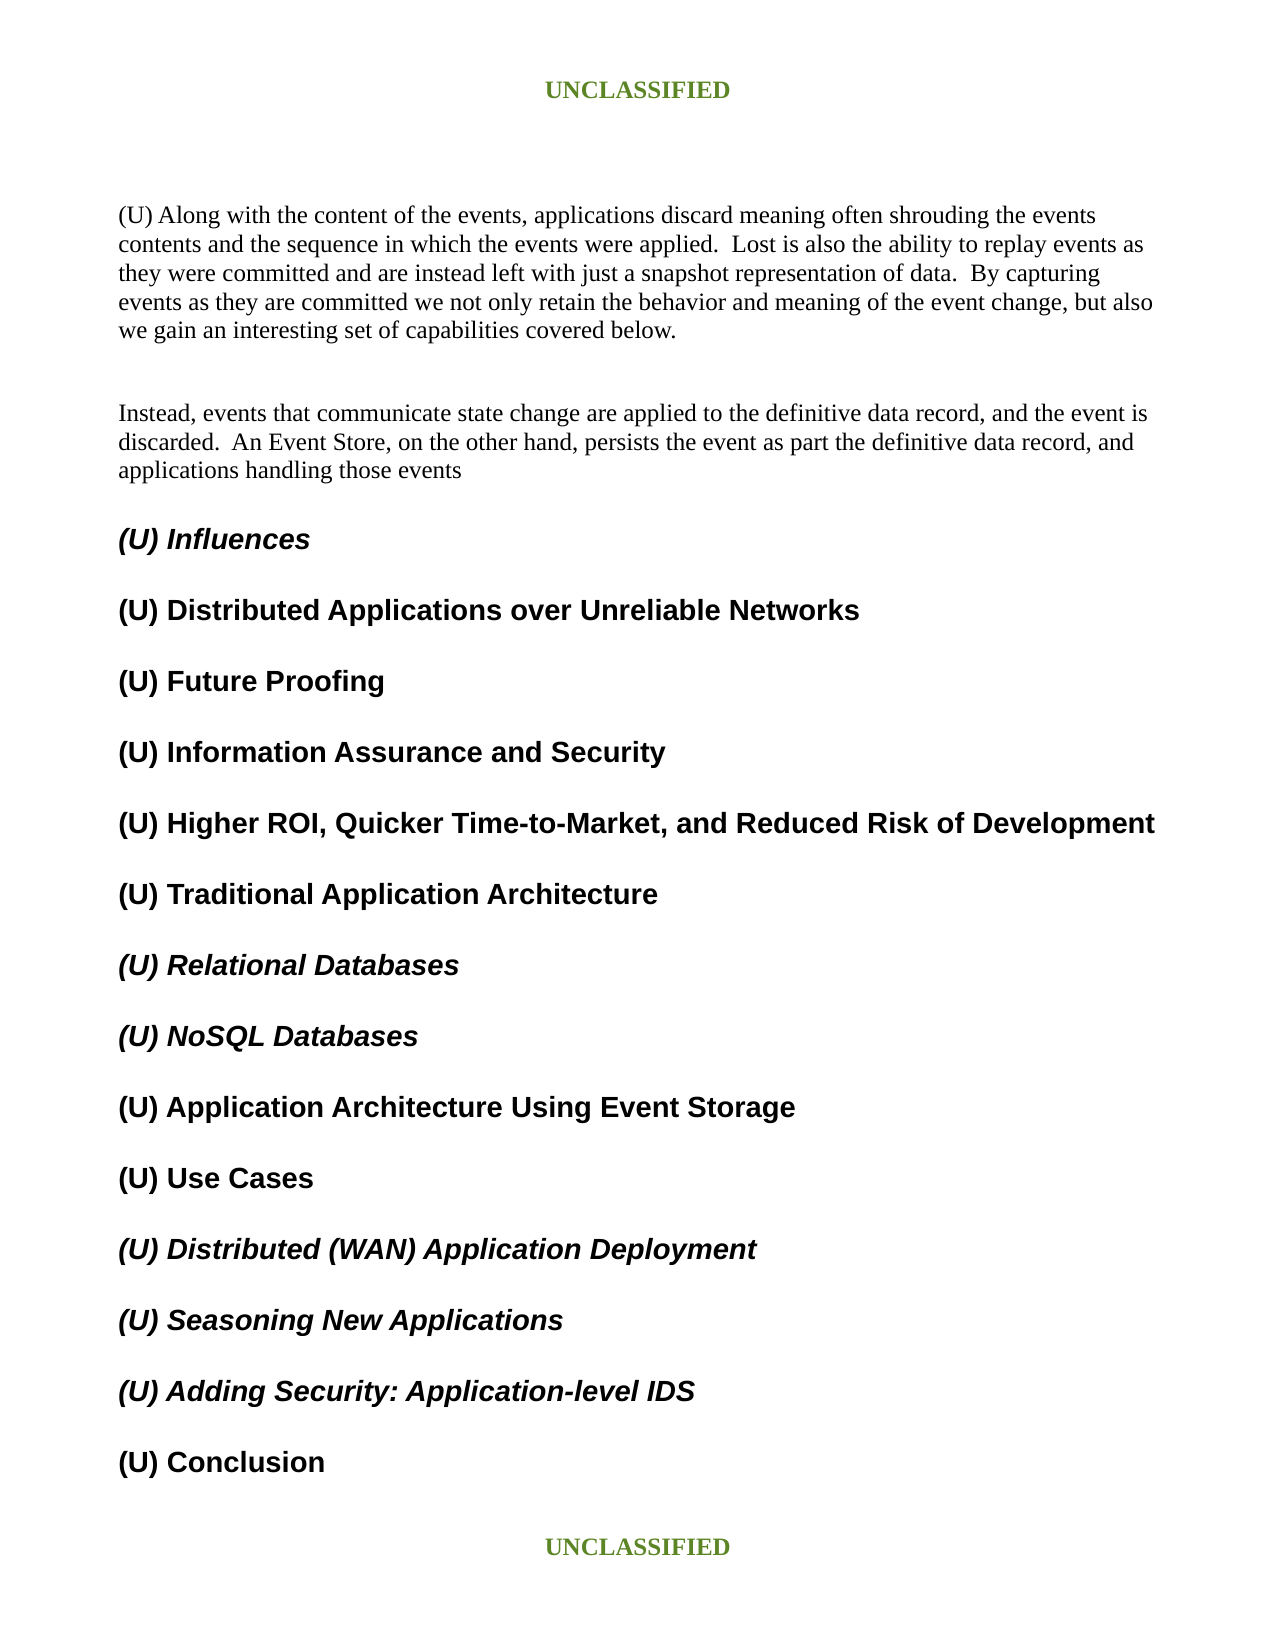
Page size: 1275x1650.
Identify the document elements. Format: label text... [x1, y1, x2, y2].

subtitle (U) Distributed (WAN) Application Deployment [118, 1232, 1157, 1266]
text Instead, events that communicate state change are applied to the definitive data record, and the event is discarded. An Event Store, on the other hand, persists the event as part the definitive data record, and applications handling those events [118, 398, 1157, 484]
subtitle (U) Use Cases [118, 1161, 1157, 1195]
subtitle (U) Relational Databases [118, 948, 1157, 982]
subtitle (U) Adding Security: Application-level IDS [118, 1374, 1157, 1408]
subtitle (U) Distributed Applications over Unreliable Networks [118, 593, 1157, 626]
subtitle (U) Higher ROI, Quicker Time-to-Market, and Reduced Risk of Development [118, 806, 1157, 839]
text (U) Along with the content of the events, applications discard meaning often shrouding the events contents and the sequence in which the events were applied. Lost is also the ability to replay events as they were committed and are instead left with just a snapshot representation of data. By capturing events as they are committed we not only retain the behavior and meaning of the event change, but also we gain an interesting set of capabilities covered below. [118, 201, 1157, 344]
subtitle (U) Information Assurance and Security [118, 735, 1157, 768]
subtitle (U) Traditional Application Architecture [118, 877, 1157, 911]
subtitle (U) Influences [118, 522, 1157, 555]
subtitle (U) Seasoning New Applications [118, 1303, 1157, 1337]
subtitle (U) Conclusion [118, 1445, 1157, 1479]
subtitle (U) Application Architecture Using Event Storage [118, 1090, 1157, 1124]
subtitle (U) NoSQL Databases [118, 1019, 1157, 1053]
subtitle (U) Future Proofing [118, 664, 1157, 697]
